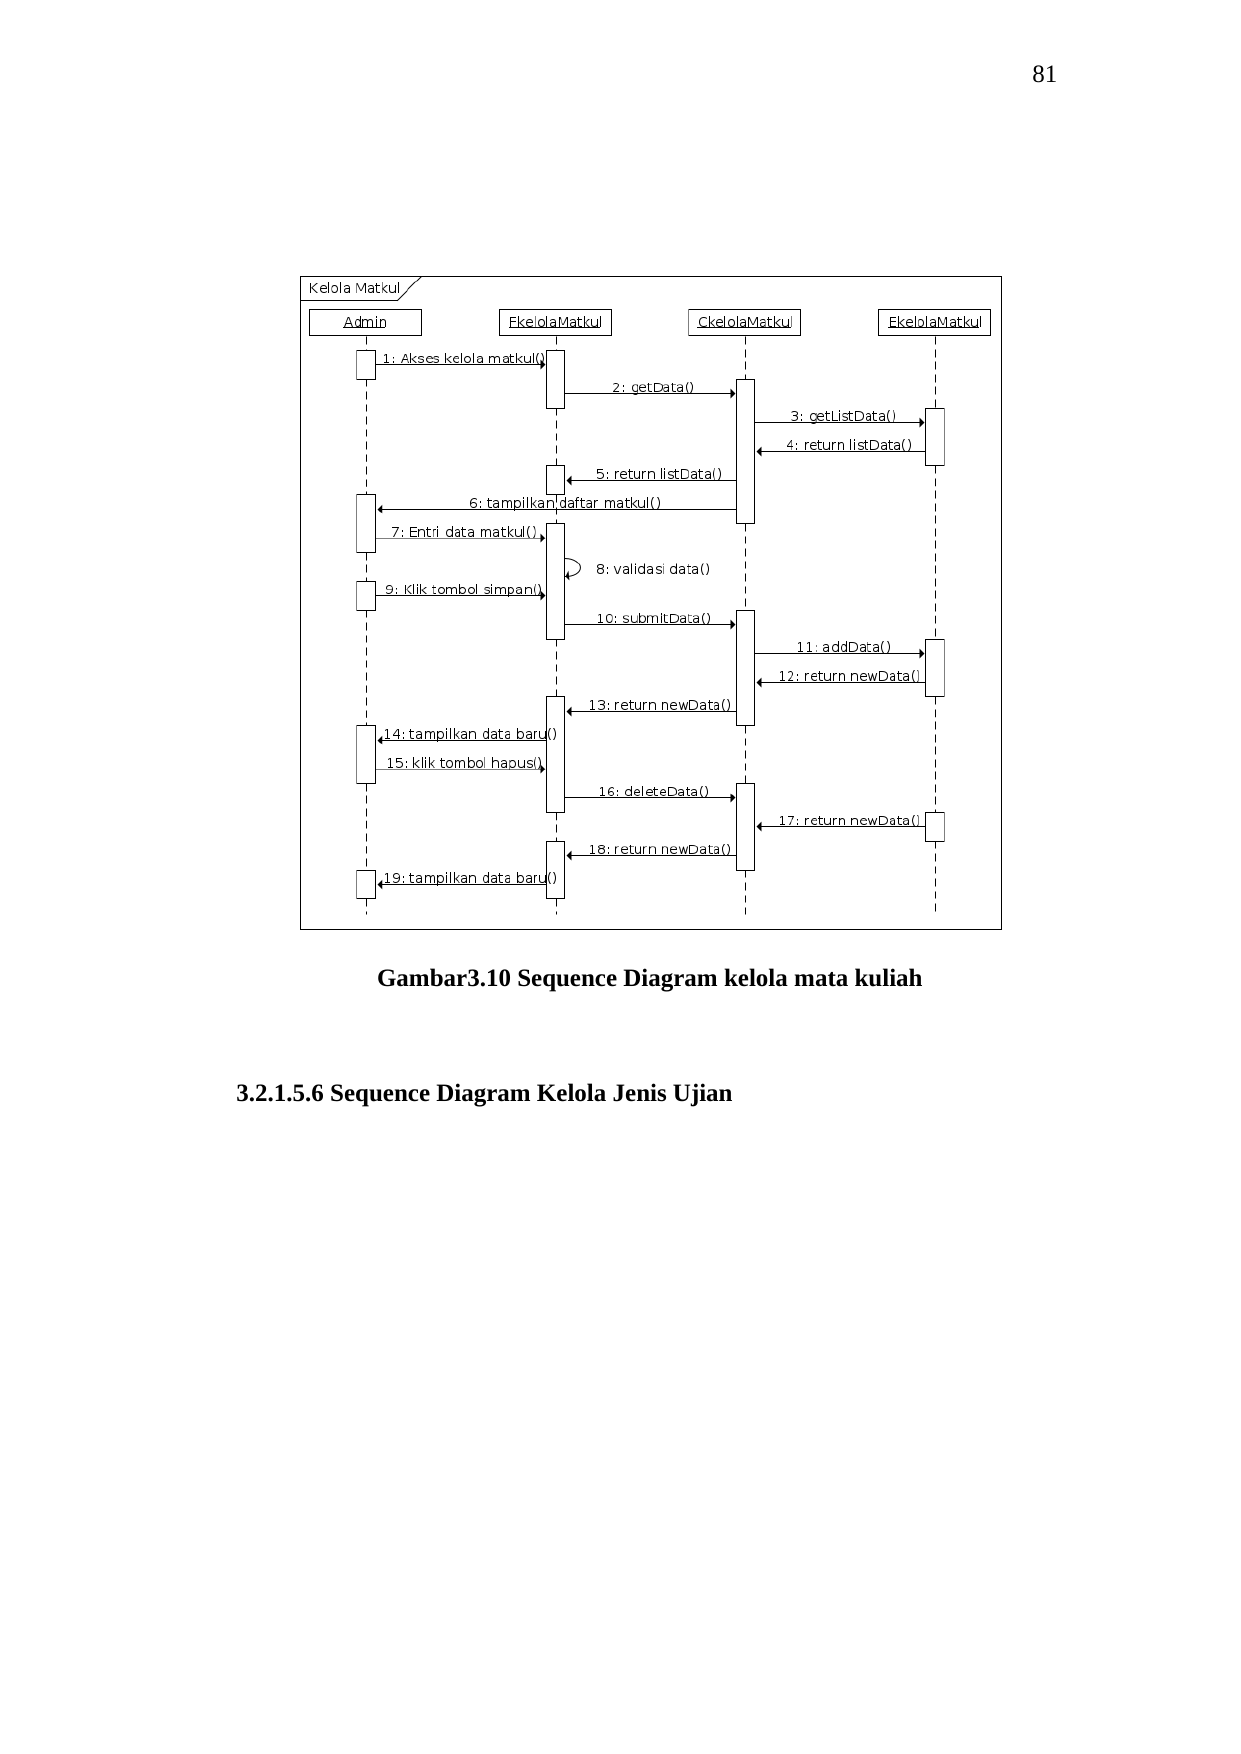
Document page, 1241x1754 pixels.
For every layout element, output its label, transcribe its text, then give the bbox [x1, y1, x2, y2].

subtitle 3.2.1.5.6 Sequence Diagram Kelola Jenis Ujian [236, 1078, 1063, 1107]
picture [293, 256, 1007, 934]
text Gambar3.10 Sequence Diagram kelola mata kuliah [236, 236, 1063, 992]
